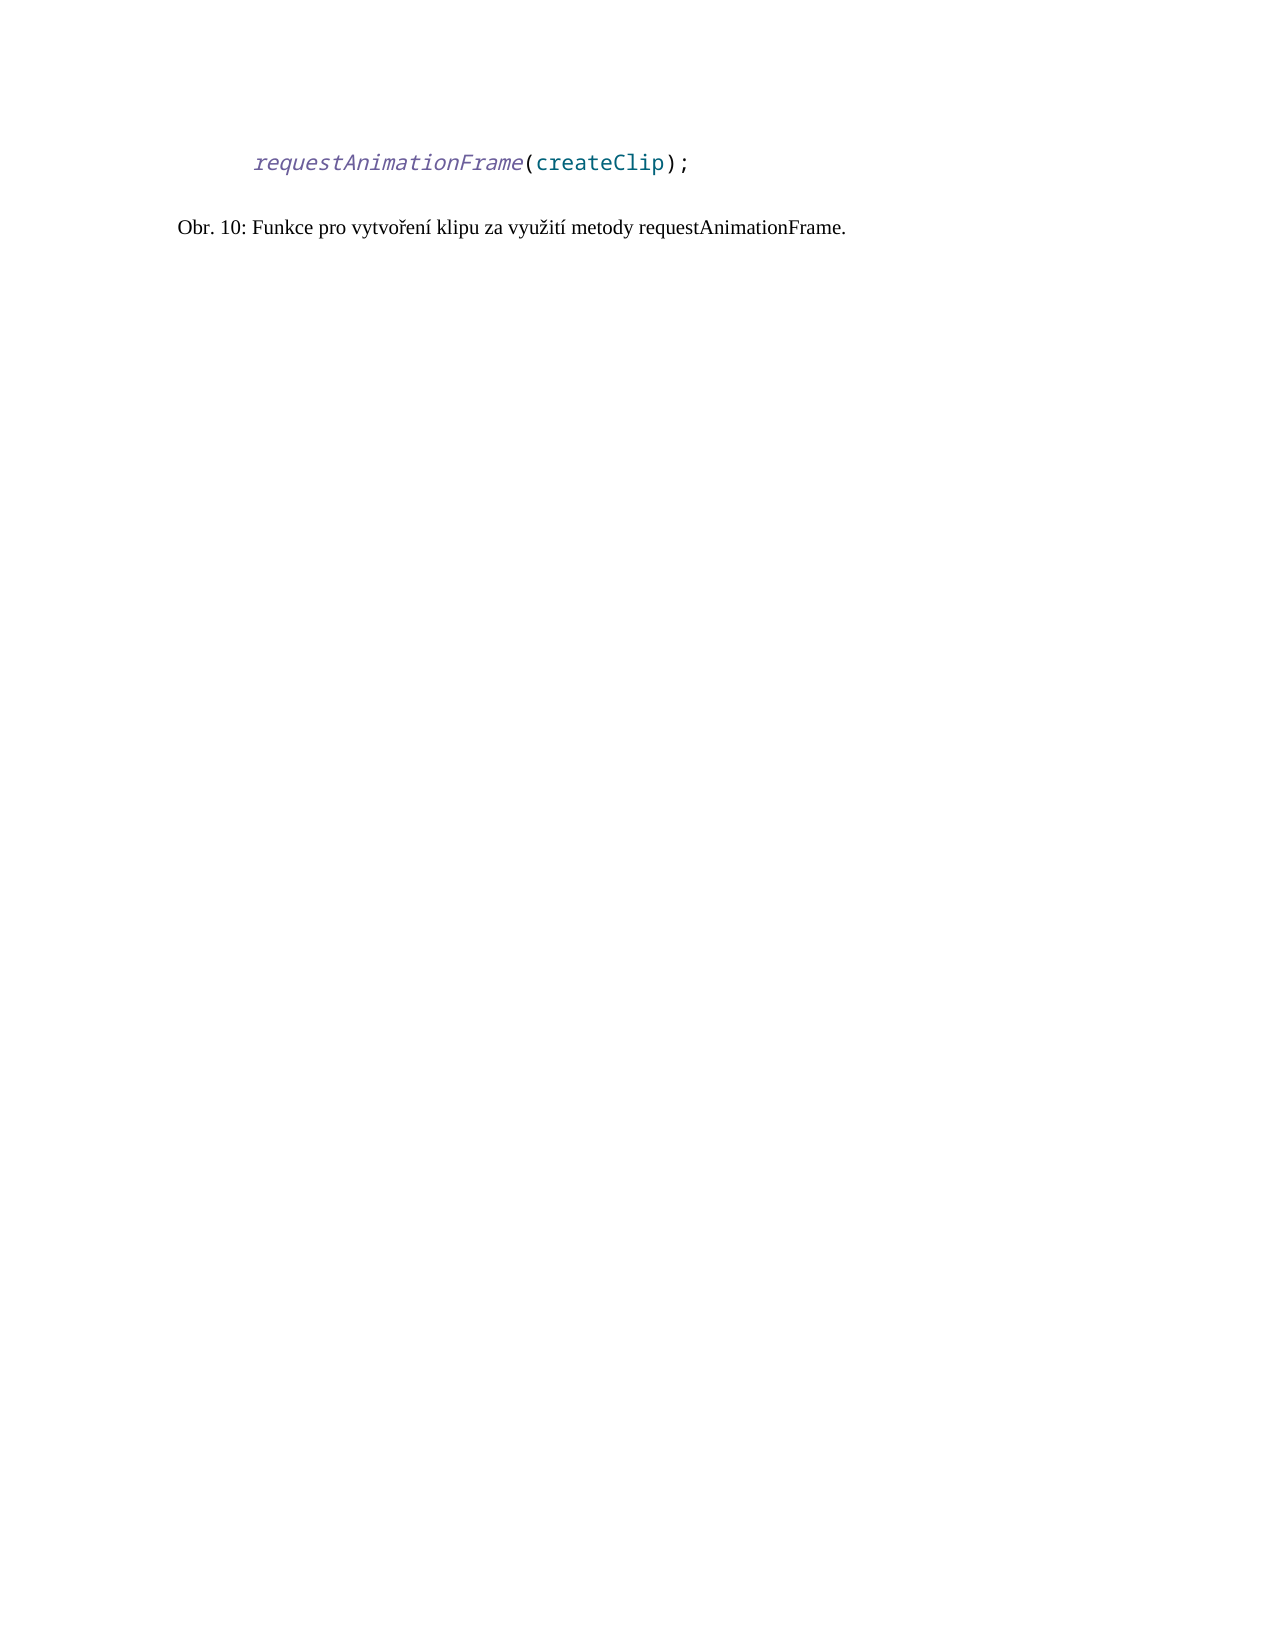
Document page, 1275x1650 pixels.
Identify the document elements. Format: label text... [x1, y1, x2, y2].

text Obr. 10: Funkce pro vytvoření klipu za využití metody requestAnimationFrame. [177, 215, 1127, 239]
text requestAnimationFrame(createClip); [252, 148, 1127, 177]
